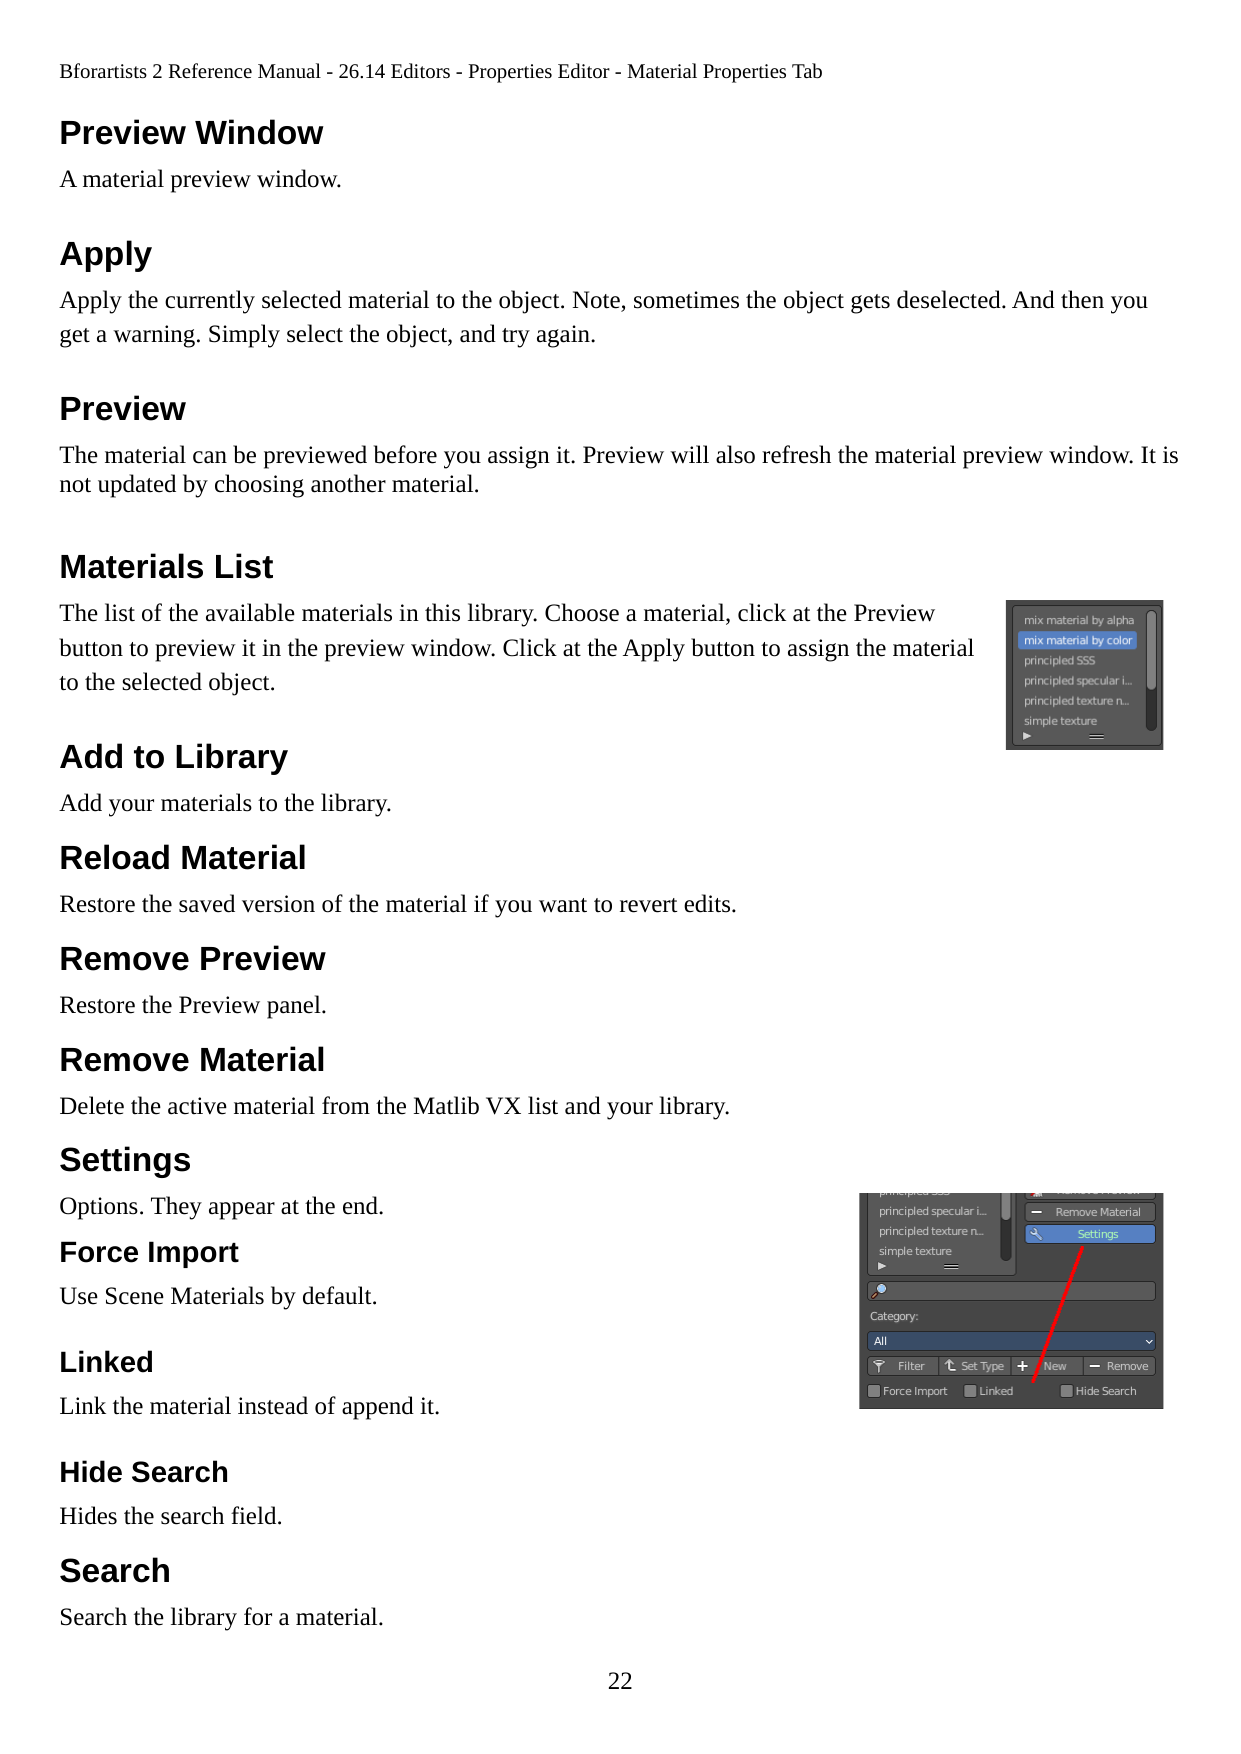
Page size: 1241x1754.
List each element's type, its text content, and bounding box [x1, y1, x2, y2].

subtitle Reload Material [59, 838, 1181, 877]
subtitle Search [59, 1550, 1181, 1589]
subtitle Preview [59, 389, 1181, 428]
text Hides the search field. [59, 1501, 1181, 1529]
text Options. They appear at the end. [59, 1191, 1181, 1220]
subtitle Materials List [59, 547, 1181, 586]
subtitle Preview Window [59, 113, 1181, 151]
subtitle Apply [59, 234, 1181, 272]
text Restore the Preview panel. [59, 990, 1181, 1019]
subtitle Settings [59, 1140, 1181, 1179]
text Delete the active material from the Matlib VX list and your library. [59, 1091, 1181, 1119]
text Search the library for a material. [59, 1602, 1181, 1630]
text Restore the saved version of the material if you want to revert edits. [59, 889, 1181, 918]
text The material can be previewed before you assign it. Preview will also refresh the material preview window. It is not updated by choosing another material. [59, 440, 1181, 498]
text The list of the available materials in this library. Choose a material, click at the Preview button to preview it in the preview window. Click at the Apply button to assign the material to the selected object. [59, 598, 1181, 696]
subtitle Remove Preview [59, 939, 1181, 977]
text Use Scene Materials by default. [59, 1281, 859, 1310]
picture [1005, 600, 1164, 750]
subtitle [1164, 1345, 1181, 1378]
text Link the material instead of append it. [59, 1391, 1181, 1420]
text Apply the currently selected material to the object. Note, sometimes the object gets deselected. And then you get a warning. Simply select the object, and try again. [59, 285, 1181, 348]
subtitle Force Import [59, 1235, 859, 1268]
subtitle Remove Material [59, 1039, 1181, 1078]
subtitle Hide Search [59, 1454, 1181, 1488]
text Add your materials to the library. [59, 788, 1181, 817]
subtitle [1164, 1235, 1181, 1268]
subtitle Linked [59, 1345, 859, 1378]
picture [859, 1193, 1164, 1409]
subtitle Add to Library [59, 737, 1181, 776]
text A material preview window. [59, 164, 1181, 192]
